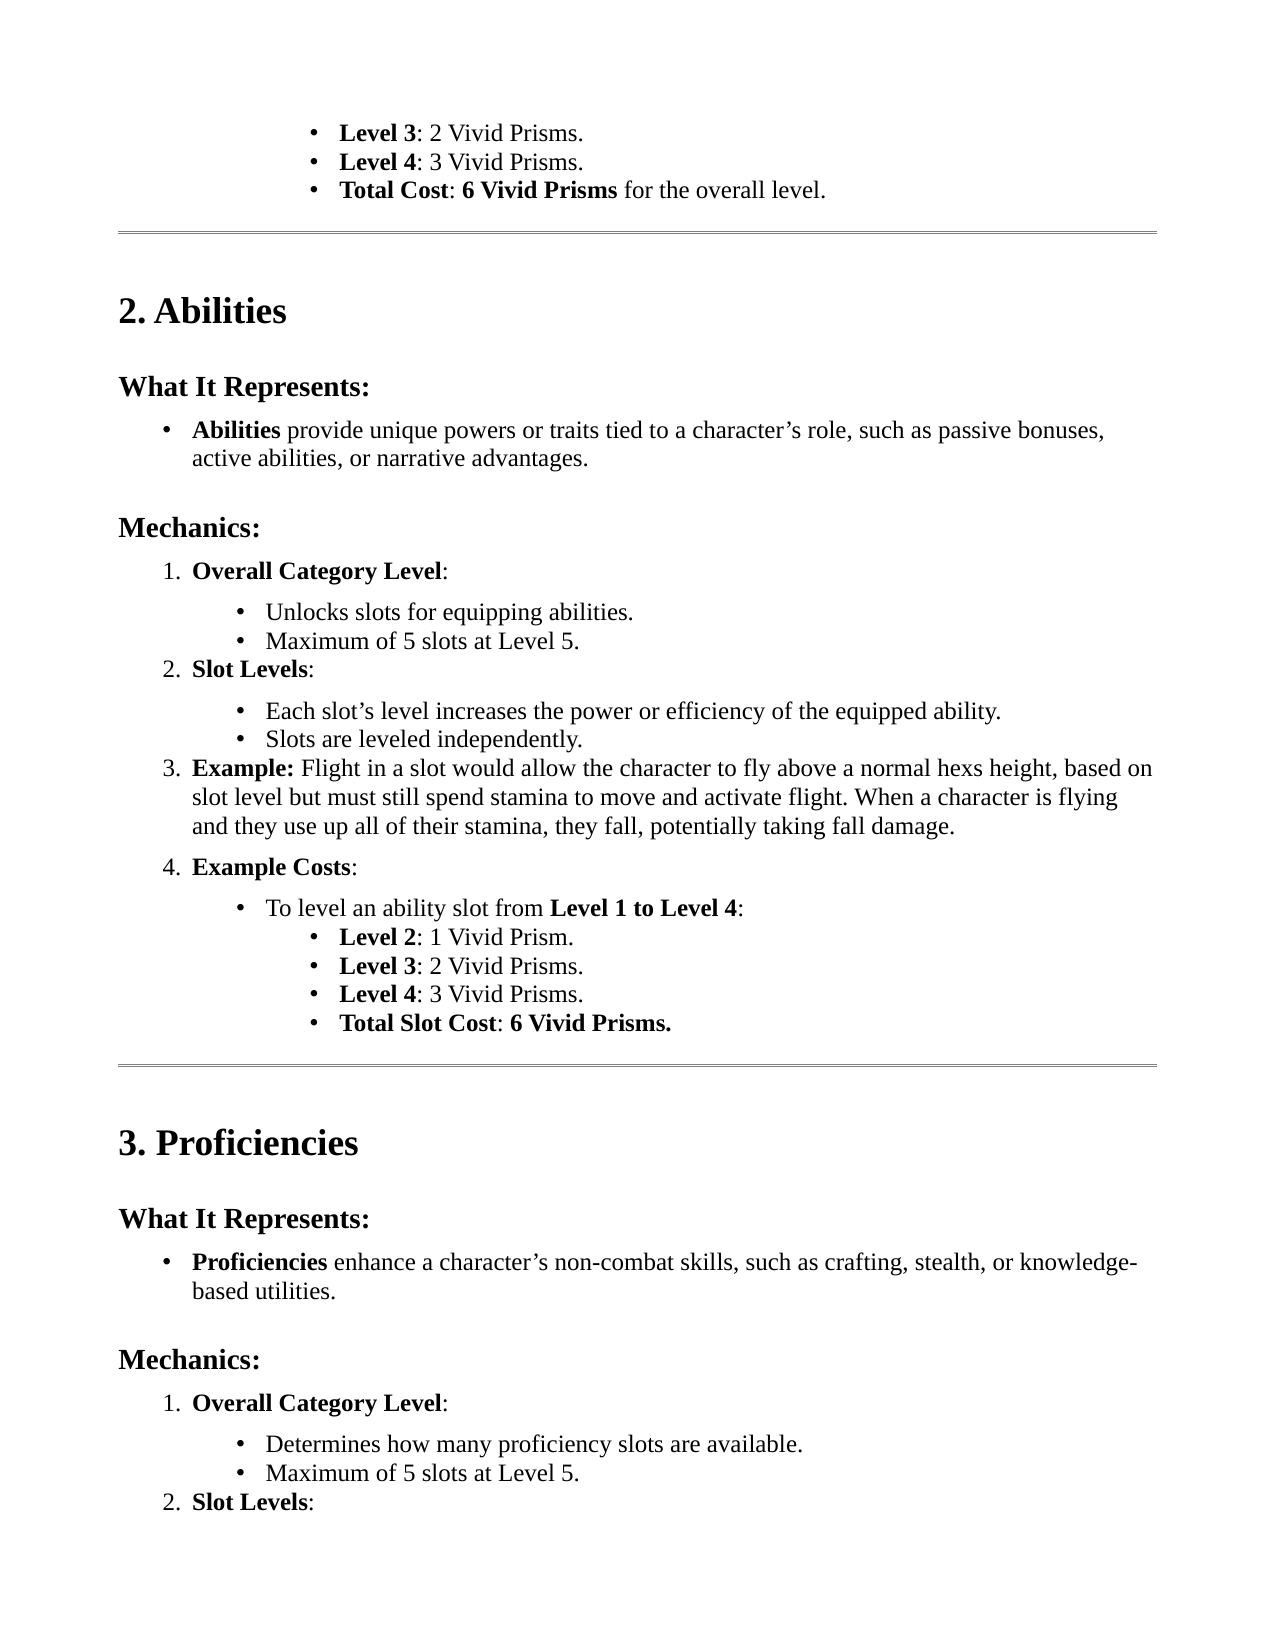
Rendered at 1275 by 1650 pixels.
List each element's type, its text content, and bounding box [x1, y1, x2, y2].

subtitle Mechanics: [118, 510, 1157, 543]
list Determines how many proficiency slots are available. [236, 1429, 1157, 1458]
list Slots are leveled independently. [236, 724, 1157, 753]
list Slot Levels: [162, 1487, 1157, 1516]
subtitle What It Represents: [118, 369, 1157, 402]
subtitle 2. Abilities [118, 288, 1157, 331]
list Level 4: 3 Vivid Prisms. [309, 147, 1157, 176]
subtitle 3. Proficiencies [118, 1121, 1157, 1164]
list Slot Levels: [162, 654, 1157, 683]
list Each slot’s level increases the power or efficiency of the equipped ability. [236, 696, 1157, 724]
list Level 3: 2 Vivid Prisms. [309, 951, 1157, 979]
subtitle What It Represents: [118, 1201, 1157, 1235]
list Overall Category Level: [162, 1388, 1157, 1417]
list To level an ability slot from Level 1 to Level 4: [236, 893, 1157, 922]
list Unlocks slots for equipping abilities. [236, 597, 1157, 626]
list Example Costs: [162, 852, 1157, 881]
list Proficiencies enhance a character’s non-combat skills, such as crafting, stealth, or knowledge-based utilities. [162, 1247, 1157, 1305]
list Level 3: 2 Vivid Prisms. [309, 118, 1157, 147]
list Total Cost: 6 Vivid Prisms for the overall level. [309, 176, 1157, 204]
list Example: Flight in a slot would allow the character to fly above a normal hexs height, based on slot level but must still spend stamina to move and activate flight. When a character is flying and they use up all of their stamina, they fall, potentially taking fall damage. [162, 753, 1157, 839]
list Maximum of 5 slots at Level 5. [236, 626, 1157, 654]
subtitle Mechanics: [118, 1342, 1157, 1376]
list Level 2: 1 Vivid Prism. [309, 922, 1157, 951]
list Maximum of 5 slots at Level 5. [236, 1458, 1157, 1487]
list Abilities provide unique powers or traits tied to a character’s role, such as passive bonuses, active abilities, or narrative advantages. [162, 415, 1157, 472]
list Overall Category Level: [162, 556, 1157, 584]
list Level 4: 3 Vivid Prisms. [309, 979, 1157, 1008]
list Total Slot Cost: 6 Vivid Prisms. [309, 1008, 1157, 1037]
